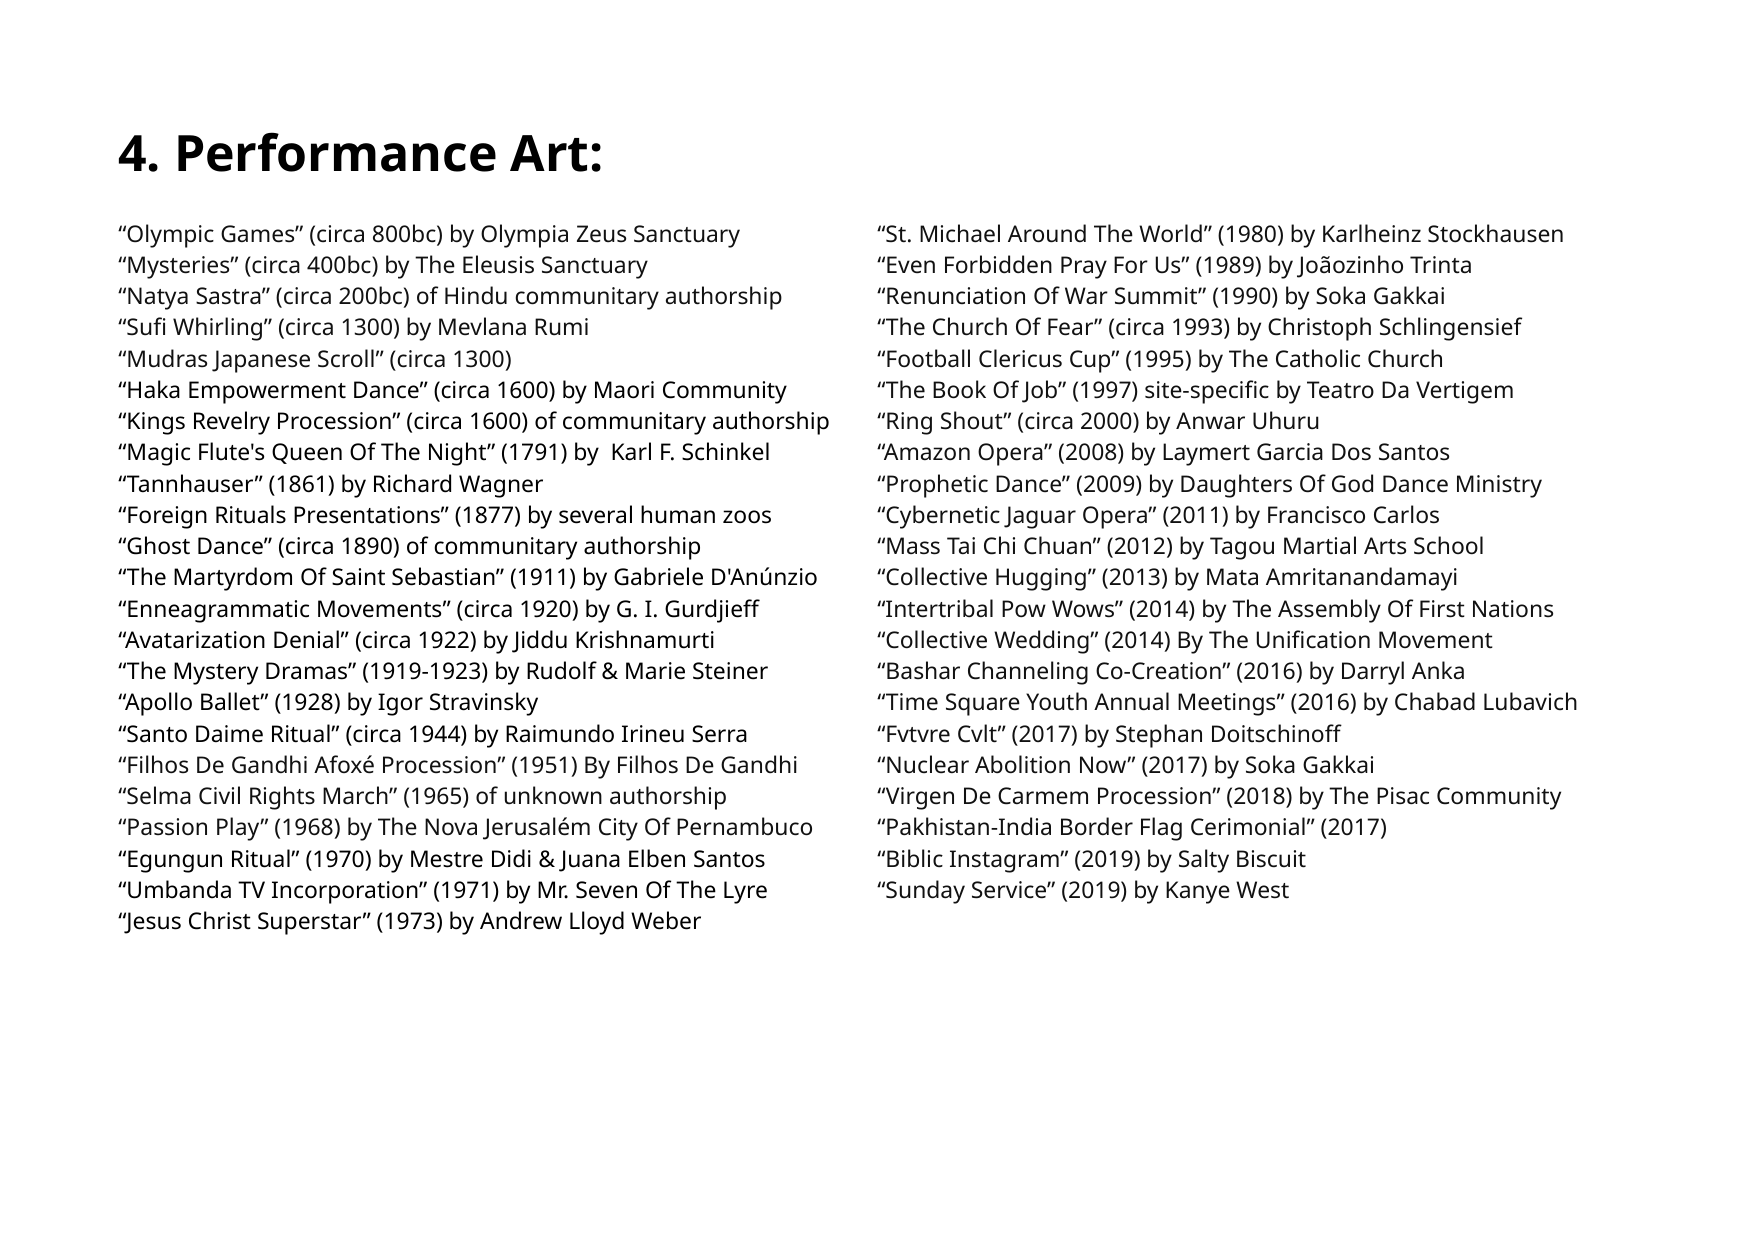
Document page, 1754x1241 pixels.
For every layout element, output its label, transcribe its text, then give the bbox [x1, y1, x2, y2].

text “Egungun Ritual” (1970) by Mestre Didi & Juana Elben Santos [118, 842, 877, 874]
text “Enneagrammatic Movements” (circa 1920) by G. I. Gurdjieff [118, 592, 877, 624]
text “The Church Of Fear” (circa 1993) by Christoph Schlingensief [877, 311, 1636, 342]
text “Biblic Instagram” (2019) by Salty Biscuit [877, 842, 1636, 874]
text “Tannhauser” (1861) by Richard Wagner [118, 467, 877, 499]
text “Apollo Ballet” (1928) by Igor Stravinsky [118, 686, 877, 717]
text “Football Clericus Cup” (1995) by The Catholic Church [877, 342, 1636, 374]
text “Sunday Service” (2019) by Kanye West [877, 874, 1636, 905]
text “Virgen De Carmem Procession” (2018) by The Pisac Community [877, 780, 1636, 811]
text “Bashar Channeling Co-Creation” (2016) by Darryl Anka [877, 655, 1636, 686]
text “Ghost Dance” (circa 1890) of communitary authorship [118, 530, 877, 561]
text “Natya Sastra” (circa 200bc) of Hindu communitary authorship [118, 280, 877, 311]
text “Cybernetic Jaguar Opera” (2011) by Francisco Carlos [877, 499, 1636, 530]
text “Intertribal Pow Wows” (2014) by The Assembly Of First Nations [877, 592, 1636, 624]
text “The Martyrdom Of Saint Sebastian” (1911) by Gabriele D'Anúnzio [118, 561, 877, 592]
text “Renunciation Of War Summit” (1990) by Soka Gakkai [877, 280, 1636, 311]
text “Mudras Japanese Scroll” (circa 1300) [118, 342, 877, 374]
text “Mass Tai Chi Chuan” (2012) by Tagou Martial Arts School [877, 530, 1636, 561]
text “Prophetic Dance” (2009) by Daughters Of God Dance Ministry [877, 467, 1636, 499]
text “Fvtvre Cvlt” (2017) by Stephan Doitschinoff [877, 717, 1636, 749]
text “Avatarization Denial” (circa 1922) by Jiddu Krishnamurti [118, 624, 877, 655]
text “Mysteries” (circa 400bc) by The Eleusis Sanctuary [118, 249, 877, 280]
text 4. Performance Art: [118, 118, 1636, 186]
text “Santo Daime Ritual” (circa 1944) by Raimundo Irineu Serra [118, 717, 877, 749]
text “Ring Shout” (circa 2000) by Anwar Uhuru [877, 405, 1636, 436]
text “Filhos De Gandhi Afoxé Procession” (1951) By Filhos De Gandhi [118, 749, 877, 780]
text “Foreign Rituals Presentations” (1877) by several human zoos [118, 499, 877, 530]
text “Selma Civil Rights March” (1965) of unknown authorship [118, 780, 877, 811]
text “Passion Play” (1968) by The Nova Jerusalém City Of Pernambuco [118, 811, 877, 842]
text “Time Square Youth Annual Meetings” (2016) by Chabad Lubavich [877, 686, 1636, 717]
text “Collective Wedding” (2014) By The Unification Movement [877, 624, 1636, 655]
text “Amazon Opera” (2008) by Laymert Garcia Dos Santos [877, 436, 1636, 467]
text “Kings Revelry Procession” (circa 1600) of communitary authorship [118, 405, 877, 436]
text “Magic Flute's Queen Of The Night” (1791) by Karl F. Schinkel [118, 436, 877, 467]
text “St. Michael Around The World” (1980) by Karlheinz Stockhausen [877, 217, 1636, 249]
text “Jesus Christ Superstar” (1973) by Andrew Lloyd Weber [118, 905, 877, 936]
text “Sufi Whirling” (circa 1300) by Mevlana Rumi [118, 311, 877, 342]
text “Collective Hugging” (2013) by Mata Amritanandamayi [877, 561, 1636, 592]
text “Nuclear Abolition Now” (2017) by Soka Gakkai [877, 749, 1636, 780]
text “The Book Of Job” (1997) site-specific by Teatro Da Vertigem [877, 374, 1636, 405]
text “Umbanda TV Incorporation” (1971) by Mr. Seven Of The Lyre [118, 874, 877, 905]
text “Olympic Games” (circa 800bc) by Olympia Zeus Sanctuary [118, 217, 877, 249]
text “Even Forbidden Pray For Us” (1989) by Joãozinho Trinta [877, 249, 1636, 280]
text “The Mystery Dramas” (1919-1923) by Rudolf & Marie Steiner [118, 655, 877, 686]
text “Haka Empowerment Dance” (circa 1600) by Maori Community [118, 374, 877, 405]
text “Pakhistan-India Border Flag Cerimonial” (2017) [877, 811, 1636, 842]
